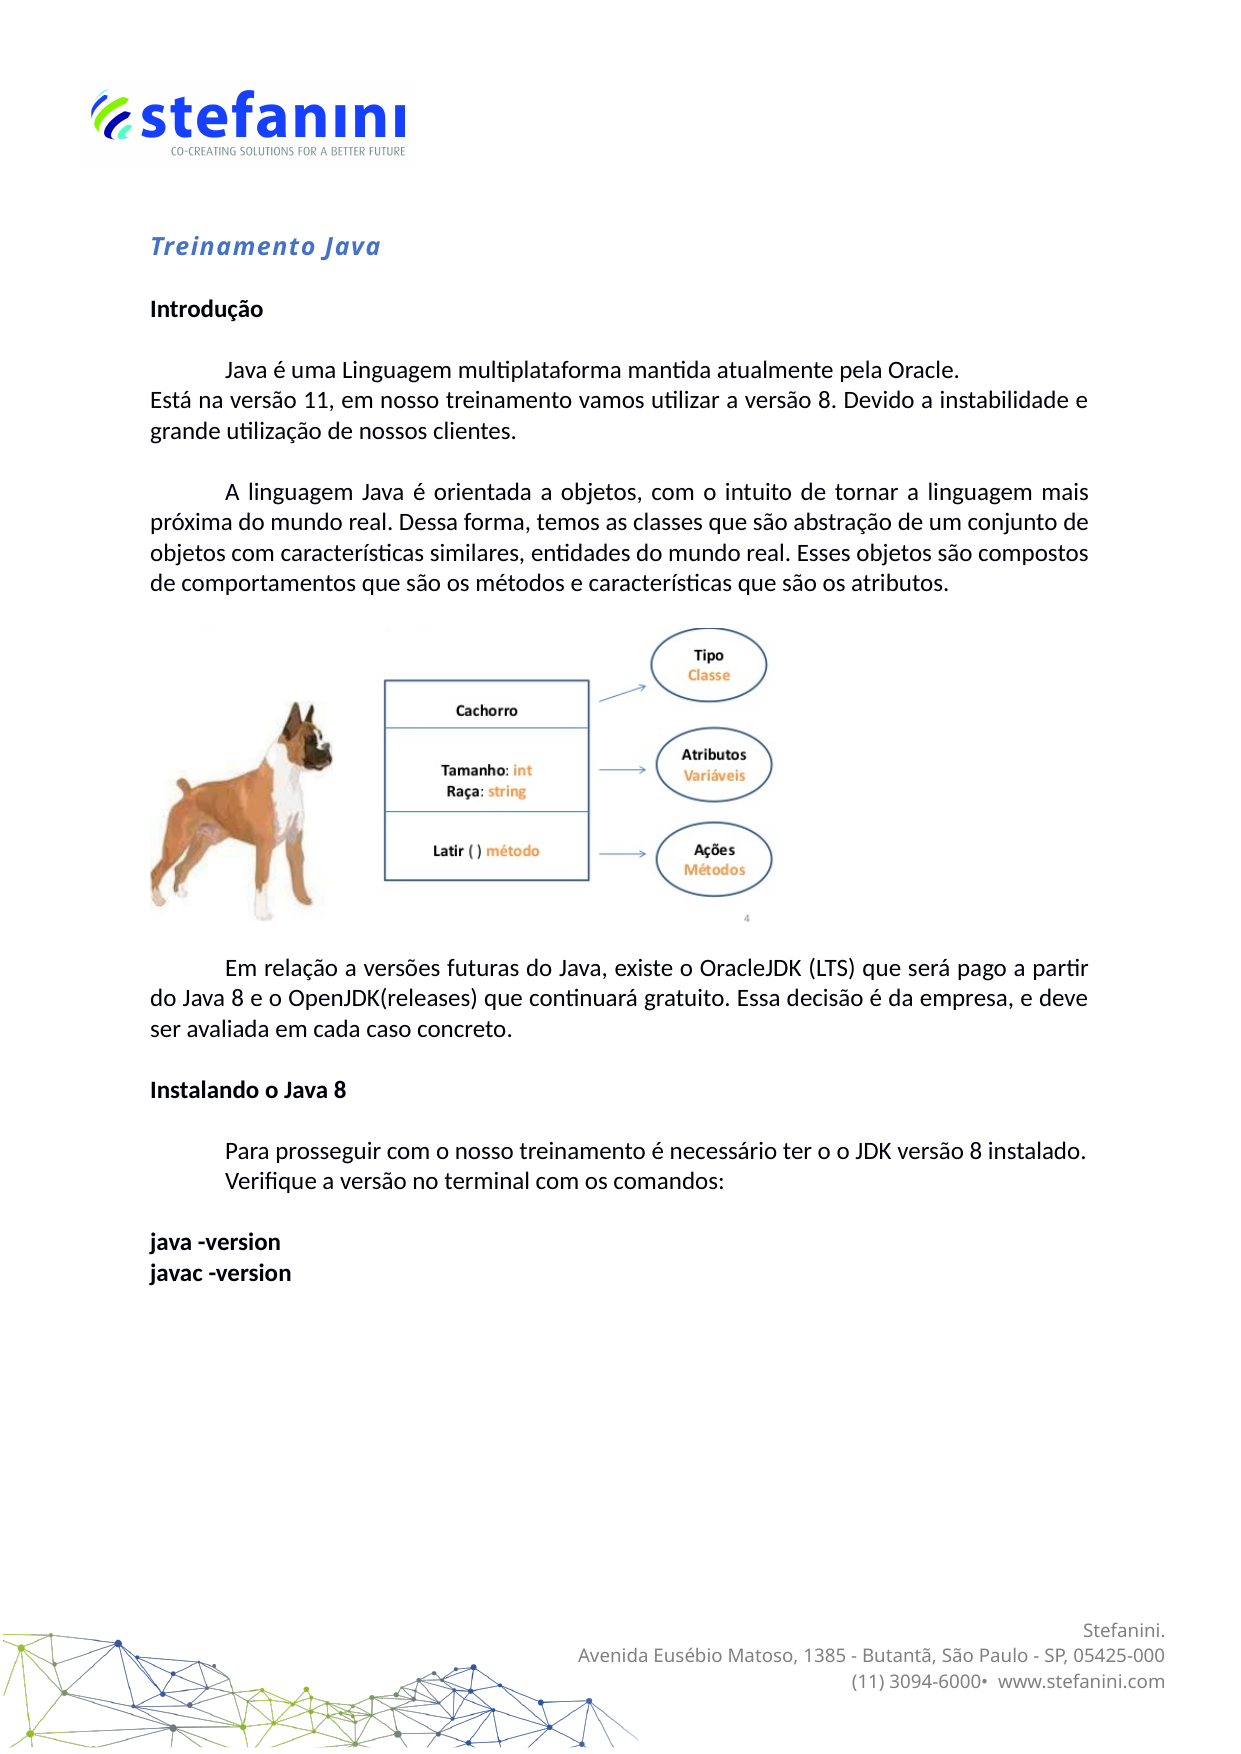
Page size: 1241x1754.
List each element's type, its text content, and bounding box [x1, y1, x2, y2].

text Está na versão 11, em nosso treinamento vamos utilizar a versão 8. Devido a instabilidade e grande utilização de nossos clientes. [150, 384, 1090, 445]
text Instalando o Java 8 [150, 1074, 1090, 1104]
text Em relação a versões futuras do Java, existe o OracleJDK (LTS) que será pago a partir do Java 8 e o OpenJDK(releases) que continuará gratuito. Essa decisão é da empresa, e deve ser avaliada em cada caso concreto. [150, 952, 1090, 1043]
text java -version [150, 1226, 1090, 1257]
text Verifique a versão no terminal com os comandos: [150, 1165, 1090, 1196]
picture [3, 1624, 676, 1748]
text Introdução [150, 293, 1090, 323]
text A linguagem Java é orientada a objetos, com o intuito de tornar a linguagem mais próxima do mundo real. Dessa forma, temos as classes que são abstração de um conjunto de objetos com características similares, entidades do mundo real. Esses objetos são compostos de comportamentos que são os métodos e características que são os atributos. [150, 476, 1090, 598]
picture [81, 79, 418, 168]
text Java é uma Linguagem multiplataforma mantida atualmente pela Oracle. [150, 354, 1090, 384]
text Para prosseguir com o nosso treinamento é necessário ter o o JDK versão 8 instalado. [150, 1135, 1090, 1165]
picture [150, 628, 792, 922]
text javac -version [150, 1257, 1090, 1287]
subtitle Treinamento Java [150, 228, 1090, 262]
